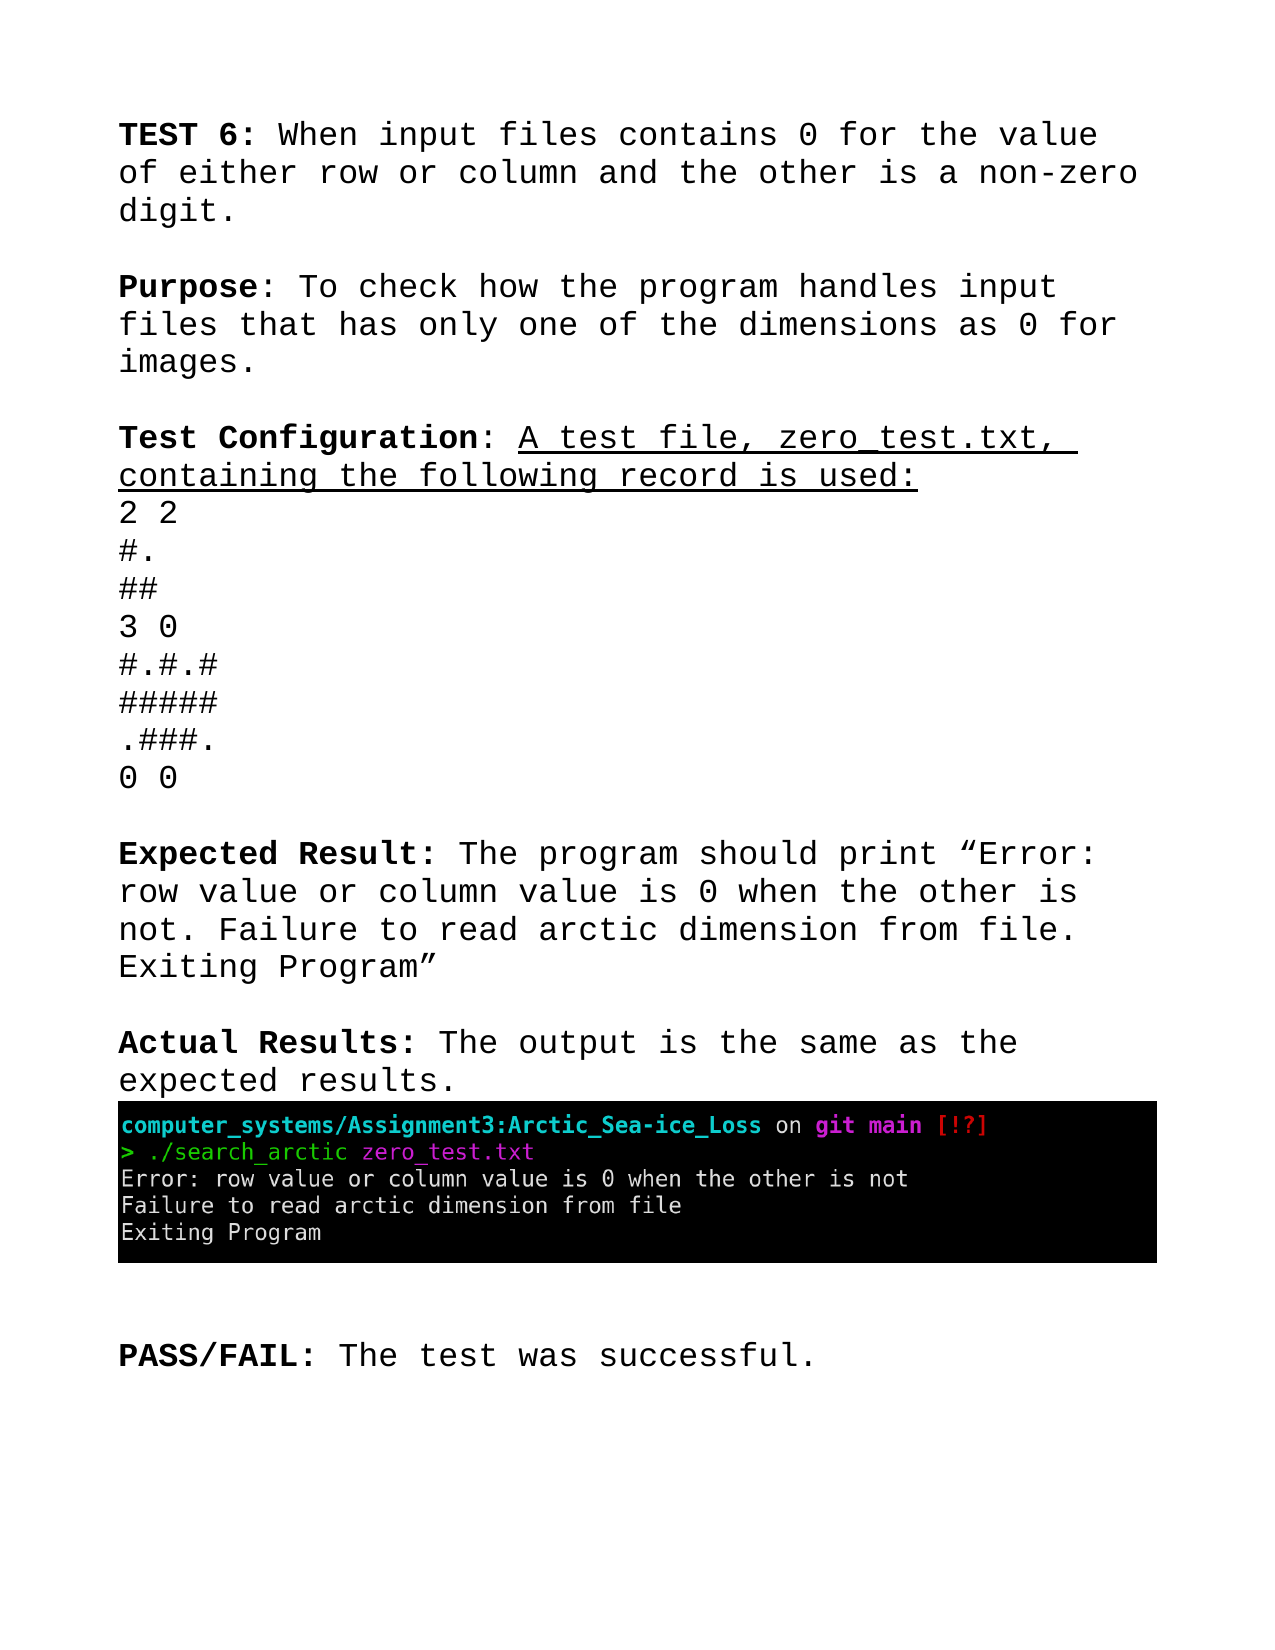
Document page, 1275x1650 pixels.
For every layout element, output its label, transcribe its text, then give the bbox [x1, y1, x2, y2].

text Expected Result: The program should print “Error: row value or column value is 0 when the other is not. Failure to read arctic dimension from file. Exiting Program” [118, 837, 1157, 988]
text ##### [118, 685, 1157, 723]
text Purpose: To check how the program handles input files that has only one of the dimensions as 0 for images. [118, 269, 1157, 383]
text ## [118, 572, 1157, 610]
text Test Configuration: A test file, zero_test.txt, containing the following record is used: [118, 421, 1157, 496]
text .###. [118, 723, 1157, 761]
text 2 2 [118, 496, 1157, 534]
text PASS/FAIL: The test was successful. [118, 1338, 1157, 1376]
text #.#.# [118, 647, 1157, 685]
text Actual Results: The output is the same as the expected results. [118, 1026, 1157, 1101]
text 0 0 [118, 761, 1157, 799]
picture [118, 1101, 1157, 1263]
text 3 0 [118, 610, 1157, 647]
text TEST 6: When input files contains 0 for the value of either row or column and the other is a non-zero digit. [118, 118, 1157, 232]
text #. [118, 534, 1157, 572]
